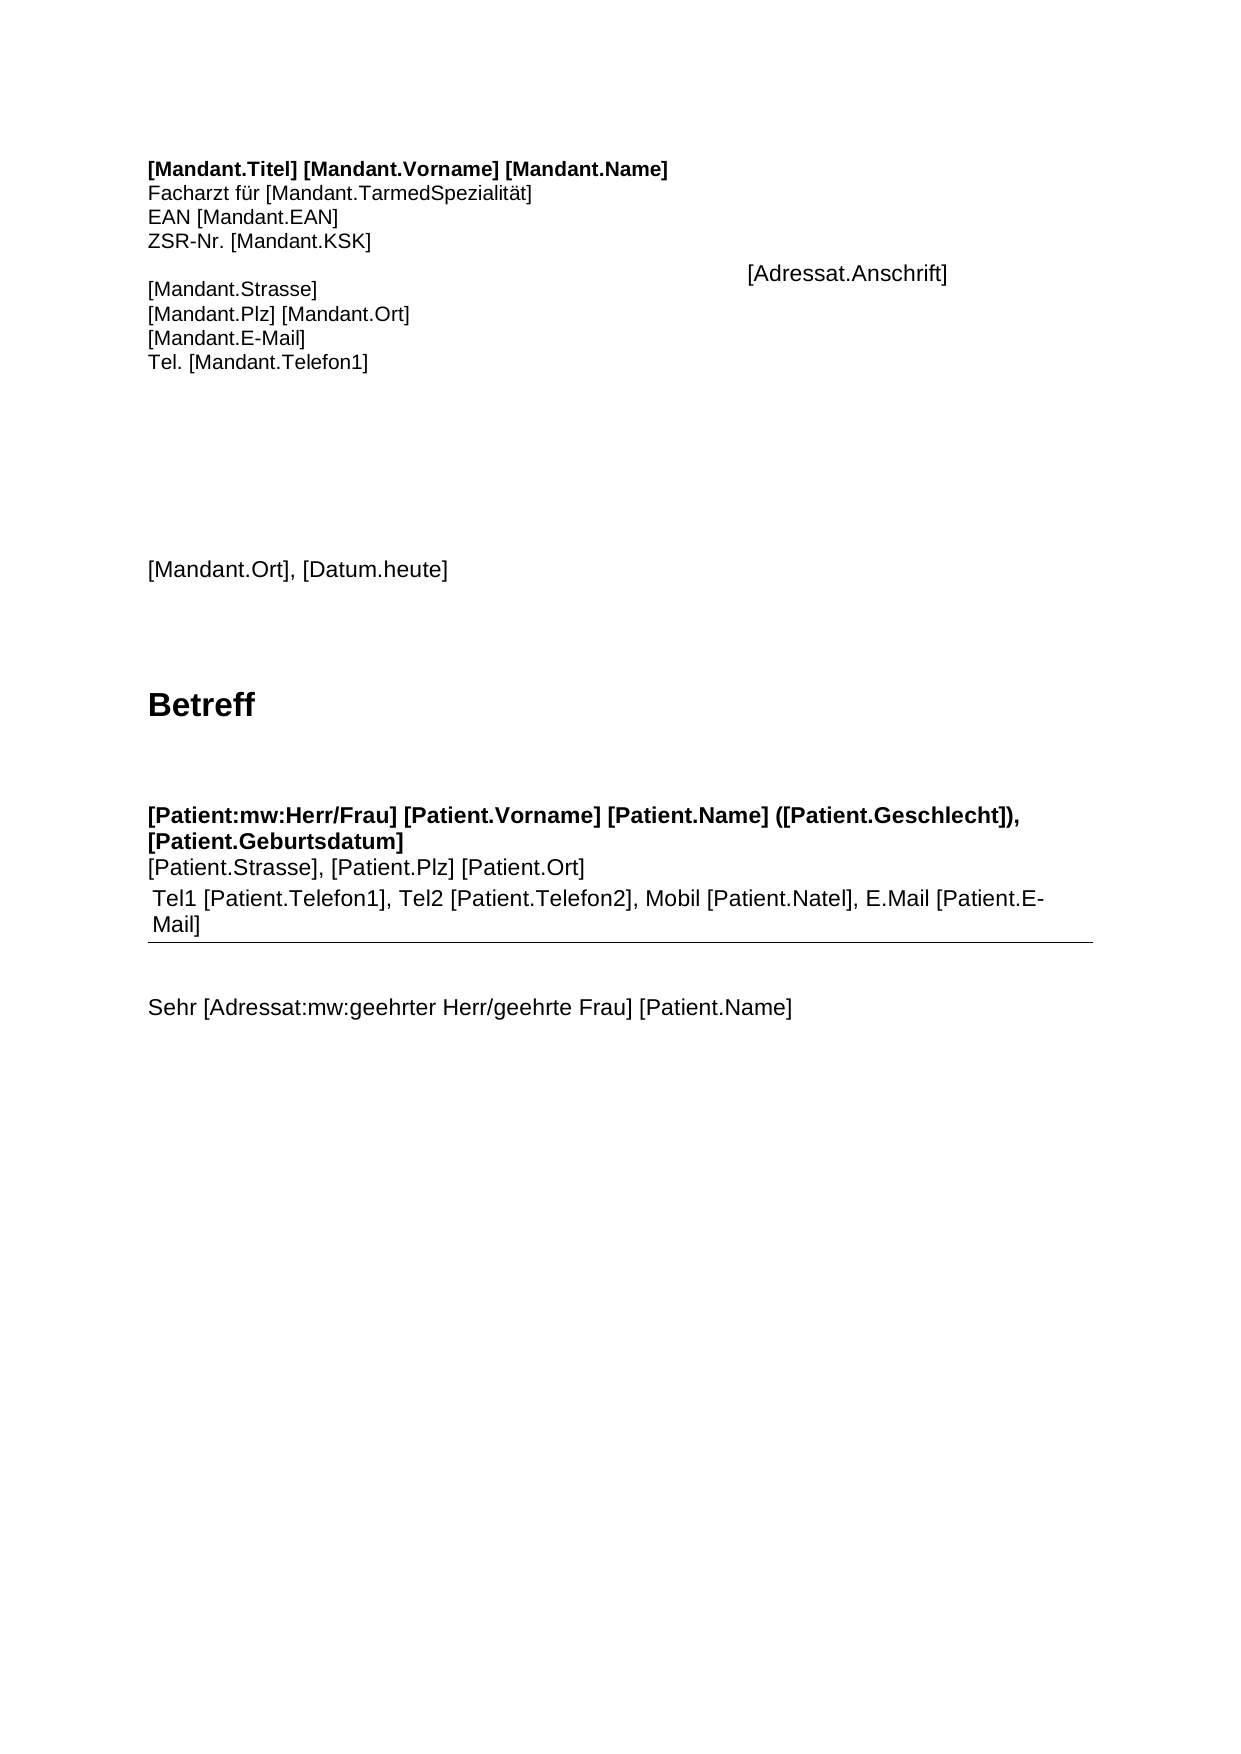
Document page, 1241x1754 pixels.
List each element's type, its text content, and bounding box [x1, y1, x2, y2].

text [Patient:mw:Herr/Frau] [Patient.Vorname] [Patient.Name] ([Patient.Geschlecht]), [Patient.Geburtsdatum] [148, 802, 1093, 854]
text [Adressat.Anschrift] [747, 261, 1183, 287]
text Tel1 [Patient.Telefon1], Tel2 [Patient.Telefon2], Mobil [Patient.Natel], E.Mail [Patient.E-Mail] [148, 881, 1093, 942]
text ZSR-Nr. [Mandant.KSK] [148, 229, 1093, 253]
text [Mandant.Titel] [Mandant.Vorname] [Mandant.Name] [148, 157, 1093, 181]
text [Mandant.Ort], [Datum.heute] [148, 556, 1093, 582]
text Facharzt für [Mandant.TarmedSpezialität] [148, 181, 1093, 205]
text Betreff [148, 686, 1093, 724]
text Tel. [Mandant.Telefon1] [148, 350, 747, 374]
text EAN [Mandant.EAN] [148, 205, 1093, 229]
text [Mandant.Strasse] [148, 278, 747, 301]
text Sehr [Adressat:mw:geehrter Herr/geehrte Frau] [Patient.Name] [148, 994, 1093, 1020]
text [Mandant.E-Mail] [148, 326, 747, 350]
text [Patient.Strasse], [Patient.Plz] [Patient.Ort] [148, 855, 1093, 881]
text [Mandant.Plz] [Mandant.Ort] [148, 302, 747, 326]
